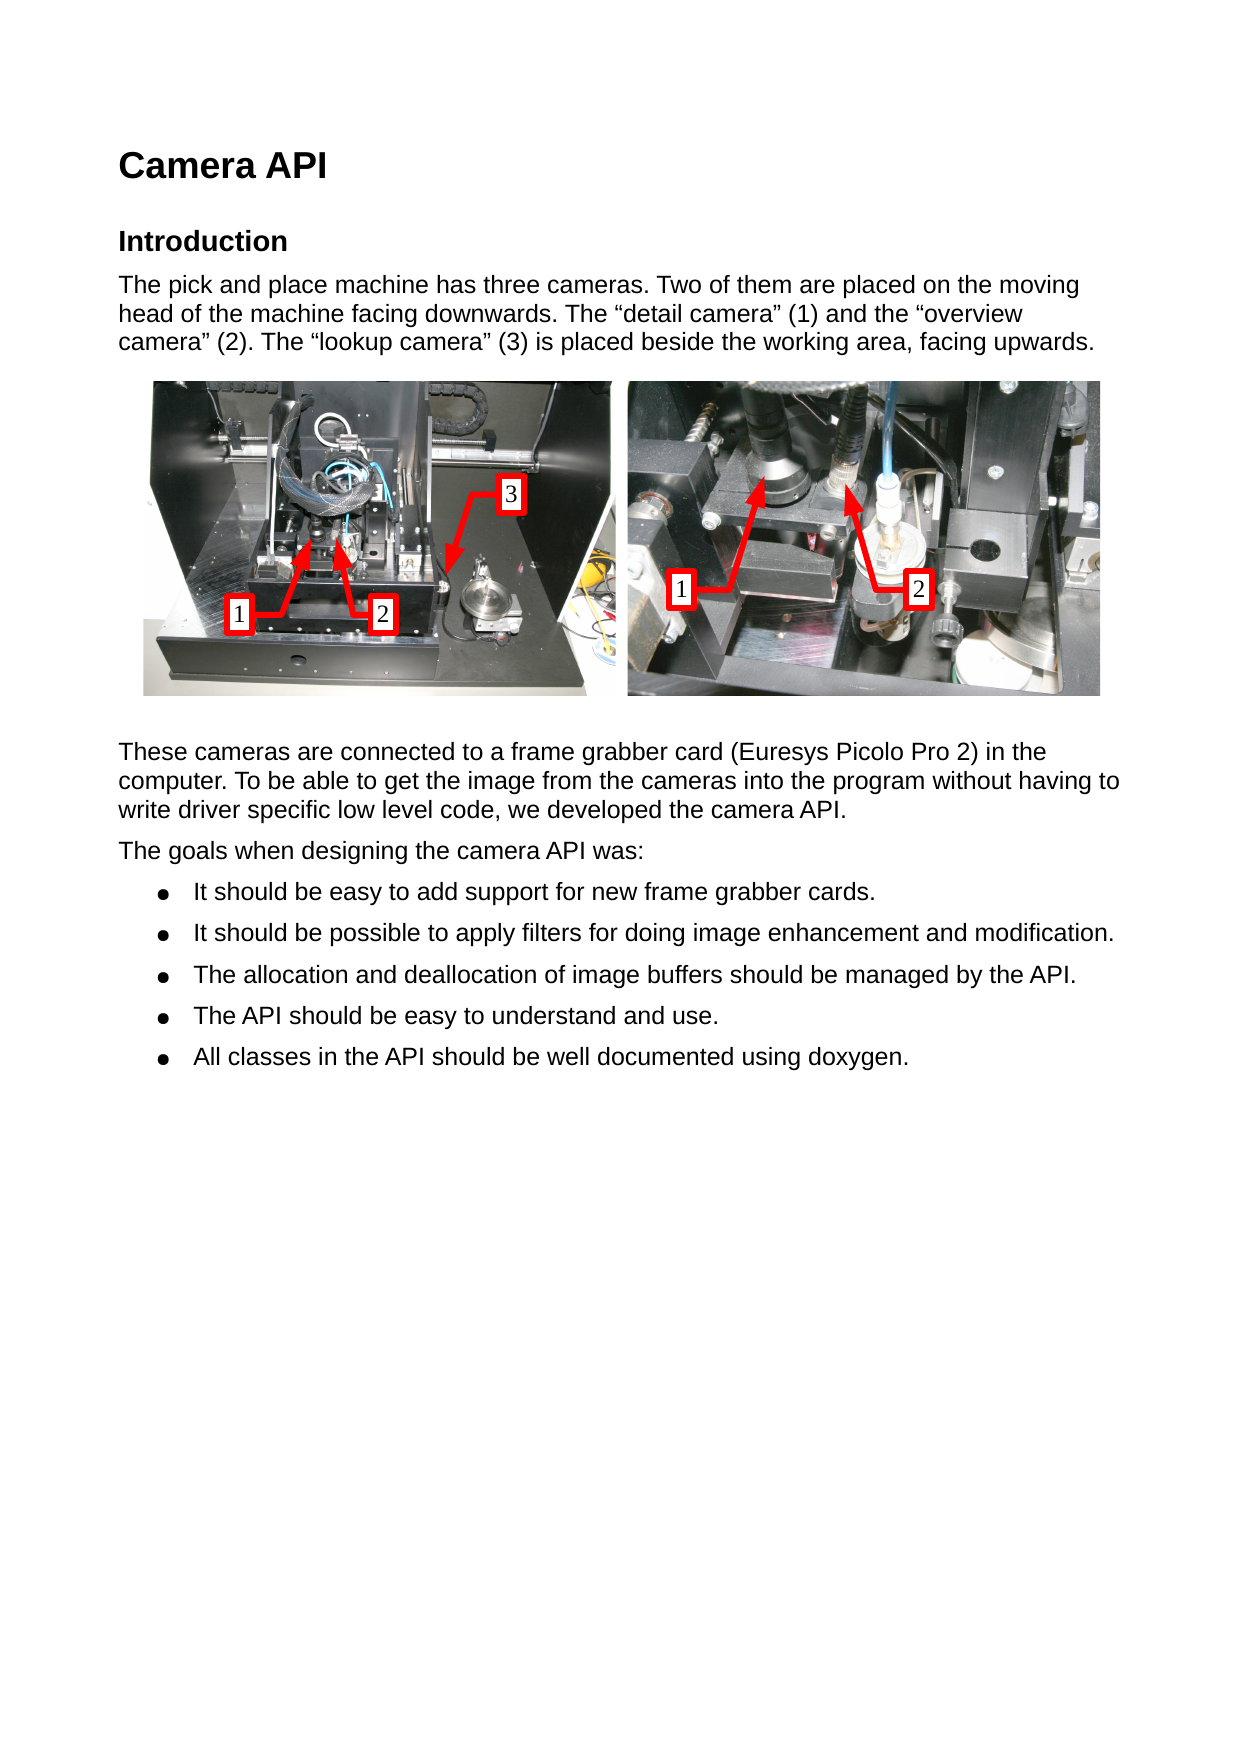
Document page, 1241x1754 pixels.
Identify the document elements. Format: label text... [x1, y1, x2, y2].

list The allocation and deallocation of image buffers should be managed by the API. [156, 959, 1122, 988]
subtitle Introduction [118, 224, 1122, 257]
picture [627, 381, 1100, 696]
list The API should be easy to understand and use. [156, 1001, 1122, 1029]
text The goals when designing the camera API was: [118, 836, 1122, 864]
list All classes in the API should be well documented using doxygen. [156, 1042, 1122, 1071]
subtitle Camera API [118, 143, 1122, 186]
list It should be easy to add support for new frame grabber cards. [156, 877, 1122, 906]
text These cameras are connected to a frame grabber card (Euresys Picolo Pro 2) in the computer. To be able to get the image from the cameras into the program without having to write driver specific low level code, we developed the camera API. [118, 737, 1122, 823]
text The pick and place machine has three cameras. Two of them are placed on the moving head of the machine facing downwards. The “detail camera” (1) and the “overview camera” (2). The “lookup camera” (3) is placed beside the working area, facing upwards. [118, 270, 1122, 356]
picture [143, 381, 616, 696]
list It should be possible to apply filters for doing image enhancement and modification. [156, 918, 1122, 947]
